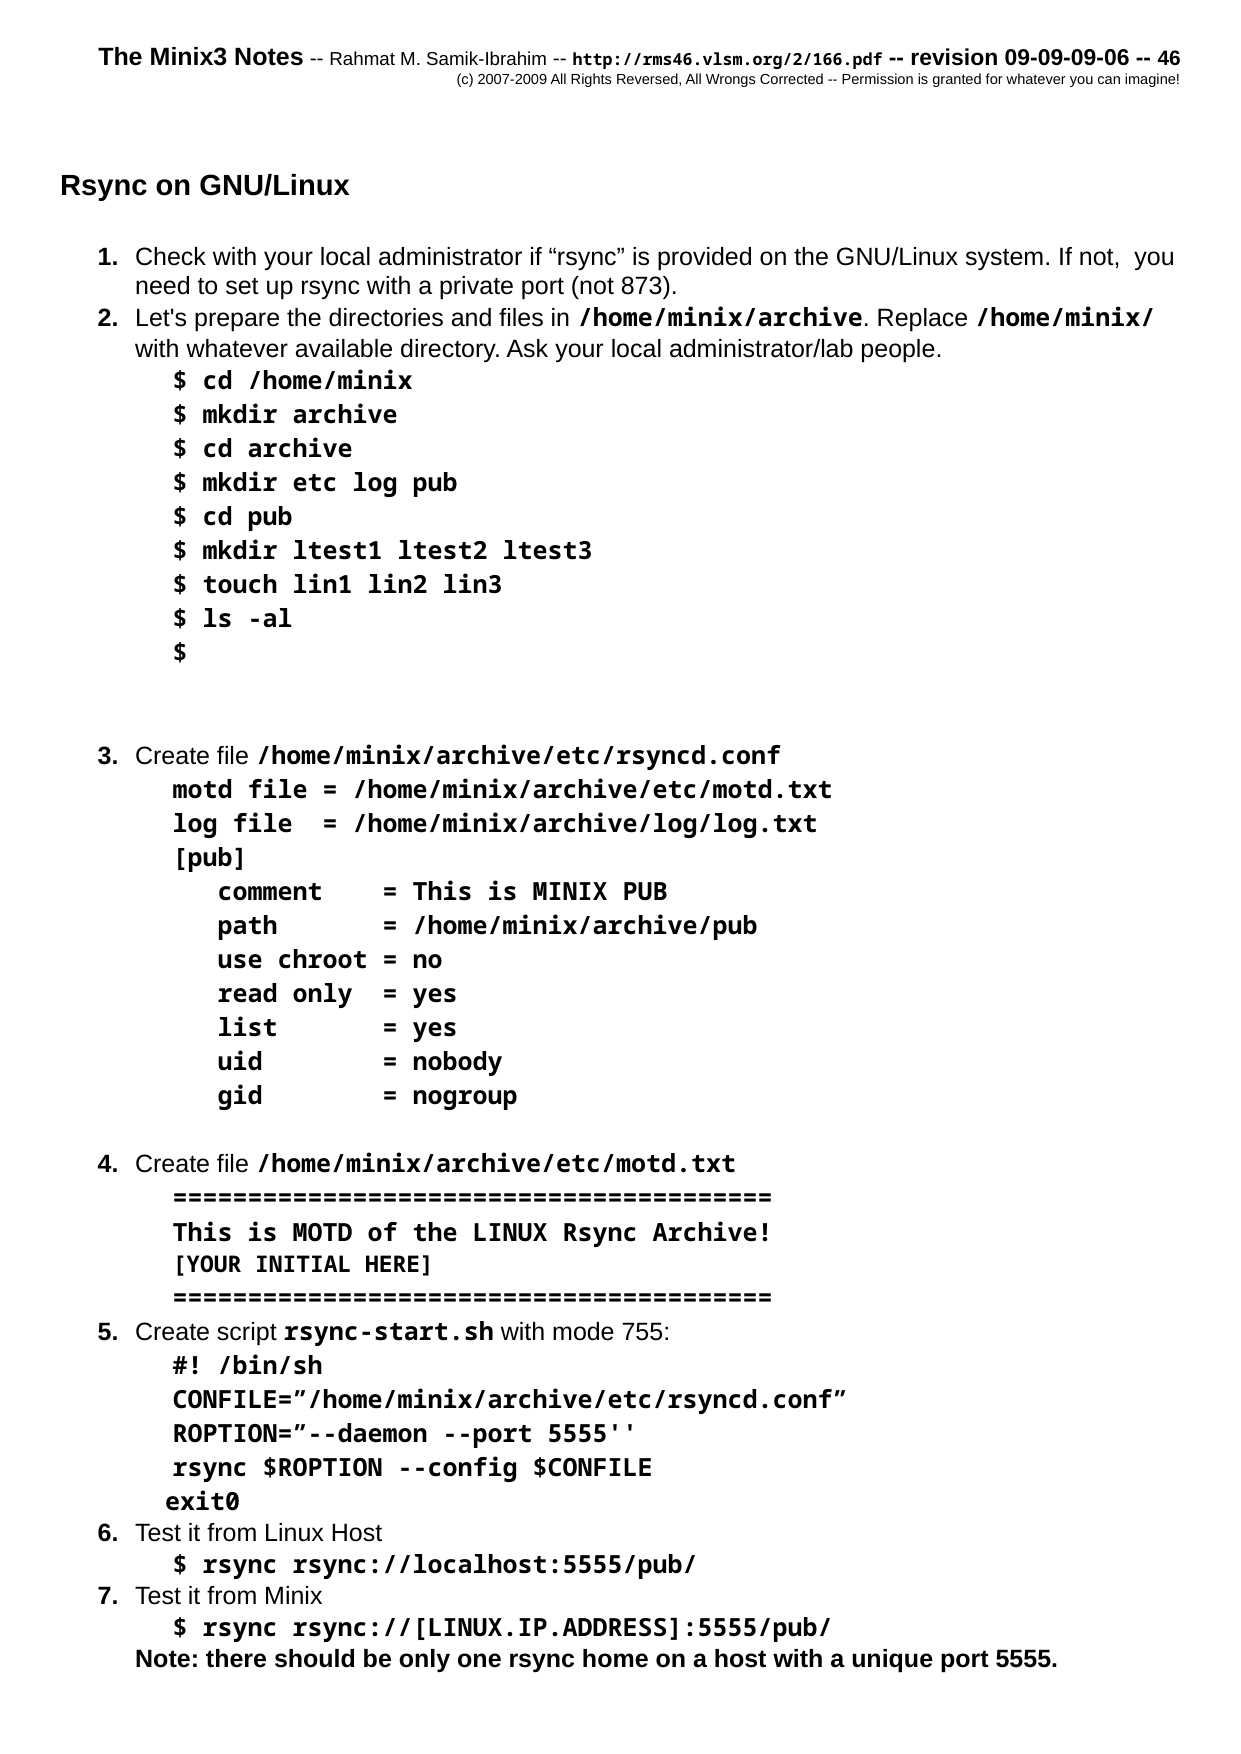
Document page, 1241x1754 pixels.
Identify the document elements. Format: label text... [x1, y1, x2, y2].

list comment = This is MINIX PUB [135, 873, 1181, 908]
list ======================================== [135, 1279, 1181, 1313]
list Check with your local administrator if “rsync” is provided on the GNU/Linux system. If not, you need to set up rsync with a private port (not 873). [97, 242, 1181, 300]
list ROPTION=”--daemon --port 5555'' [135, 1416, 1181, 1450]
list Create file /home/minix/archive/etc/rsyncd.conf [97, 737, 1181, 771]
list uid = nobody [135, 1044, 1181, 1078]
list CONFILE=”/home/minix/archive/etc/rsyncd.conf” [135, 1382, 1181, 1416]
list This is MOTD of the LINUX Rsync Archive! [135, 1214, 1181, 1248]
list $ cd archive [135, 431, 1181, 465]
list rsync $ROPTION --config $CONFILE [135, 1450, 1181, 1484]
list exit0 [97, 1484, 1181, 1518]
list ======================================== [135, 1180, 1181, 1214]
list [pub] [135, 839, 1181, 873]
list Create script rsync-start.sh with mode 755: [97, 1313, 1181, 1348]
list $ touch lin1 lin2 lin3 [135, 567, 1181, 601]
list $ cd /home/minix [135, 363, 1181, 397]
list read only = yes [135, 976, 1181, 1010]
list path = /home/minix/archive/pub [135, 908, 1181, 942]
list list = yes [135, 1010, 1181, 1044]
list log file = /home/minix/archive/log/log.txt [135, 805, 1181, 839]
list $ mkdir etc log pub [135, 465, 1181, 499]
list $ cd pub [135, 499, 1181, 533]
list $ mkdir ltest1 ltest2 ltest3 [135, 533, 1181, 567]
list $ [135, 635, 1181, 669]
list Note: there should be only one rsync home on a host with a unique port 5555. [97, 1643, 1181, 1672]
list $ ls -al [135, 601, 1181, 635]
list Create file /home/minix/archive/etc/motd.txt [97, 1146, 1181, 1180]
list Test it from Linux Host [97, 1518, 1181, 1547]
list [YOUR INITIAL HERE] [135, 1248, 1181, 1279]
list #! /bin/sh [135, 1348, 1181, 1382]
list Let's prepare the directories and files in /home/minix/archive. Replace /home/minix/ with whatever available directory. Ask your local administrator/lab people. [97, 300, 1181, 363]
list use chroot = no [135, 942, 1181, 976]
list motd file = /home/minix/archive/etc/motd.txt [135, 771, 1181, 805]
list $ mkdir archive [135, 397, 1181, 431]
subtitle Rsync on GNU/Linux [60, 168, 1181, 202]
list Test it from Minix [97, 1581, 1181, 1609]
list $ rsync rsync://localhost:5555/pub/ [135, 1547, 1181, 1581]
list $ rsync rsync://[LINUX.IP.ADDRESS]:5555/pub/ [135, 1609, 1181, 1643]
list gid = nogroup [135, 1078, 1181, 1112]
